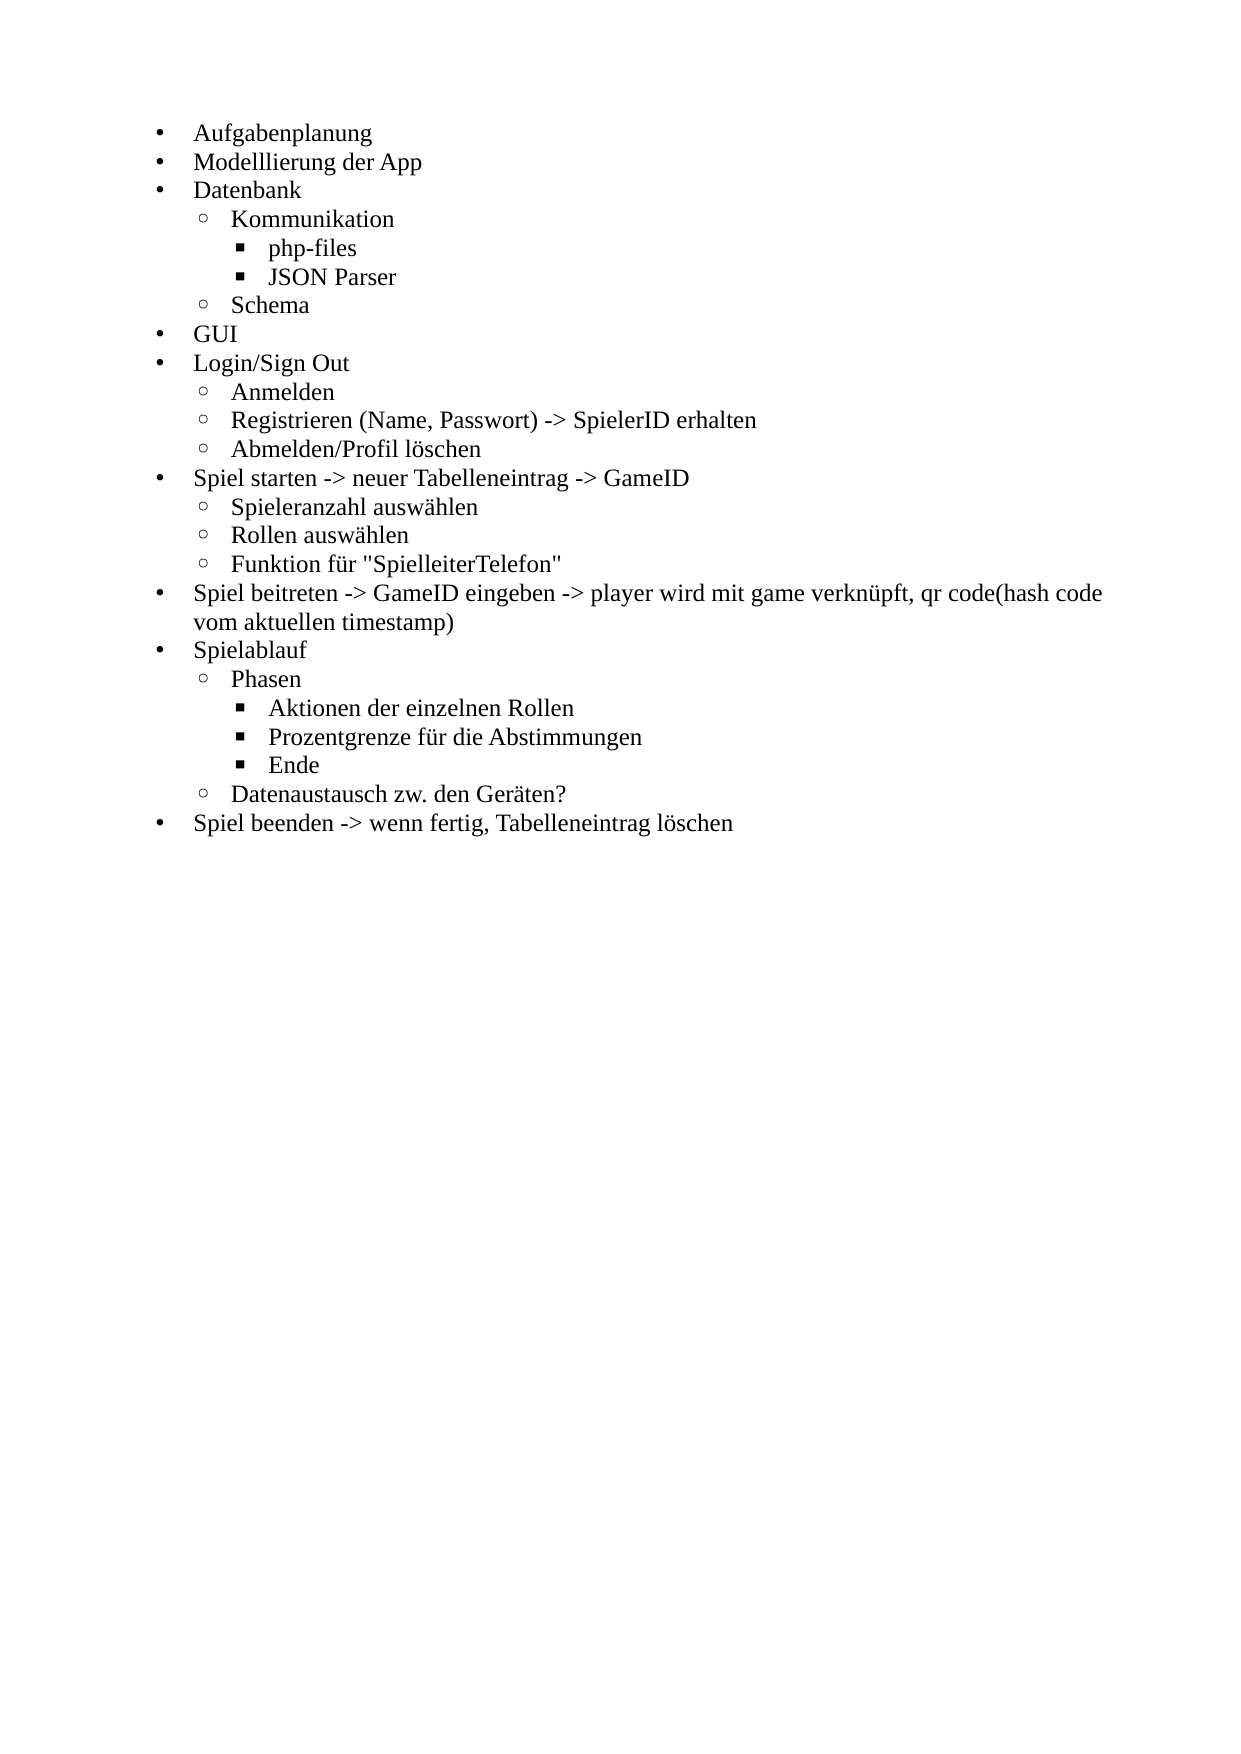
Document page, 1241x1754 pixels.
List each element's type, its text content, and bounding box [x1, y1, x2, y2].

list Spieleranzahl auswählen [193, 492, 1122, 521]
list Spiel beitreten -> GameID eingeben -> player wird mit game verknüpft, qr code(hash code vom aktuellen timestamp) [156, 578, 1122, 636]
list Abmelden/Profil löschen [193, 434, 1122, 463]
list Prozentgrenze für die Abstimmungen [231, 722, 1122, 751]
list JSON Parser [231, 262, 1122, 291]
list Spiel starten -> neuer Tabelleneintrag -> GameID [156, 463, 1122, 492]
list Datenaustausch zw. den Geräten? [193, 779, 1122, 808]
list Datenbank [156, 176, 1122, 204]
list Rollen auswählen [193, 521, 1122, 549]
list php-files [231, 233, 1122, 262]
list Login/Sign Out [156, 348, 1122, 377]
list Aufgabenplanung [156, 118, 1122, 147]
list GUI [156, 319, 1122, 348]
list Spielablauf [156, 636, 1122, 664]
list Modelllierung der App [156, 147, 1122, 176]
list Funktion für "SpielleiterTelefon" [193, 549, 1122, 578]
list Anmelden [193, 377, 1122, 406]
list Spiel beenden -> wenn fertig, Tabelleneintrag löschen [156, 808, 1122, 837]
list Phasen [193, 664, 1122, 693]
list Registrieren (Name, Passwort) -> SpielerID erhalten [193, 406, 1122, 434]
list Aktionen der einzelnen Rollen [231, 693, 1122, 722]
list Schema [193, 291, 1122, 319]
list Kommunikation [193, 204, 1122, 233]
list Ende [231, 751, 1122, 779]
